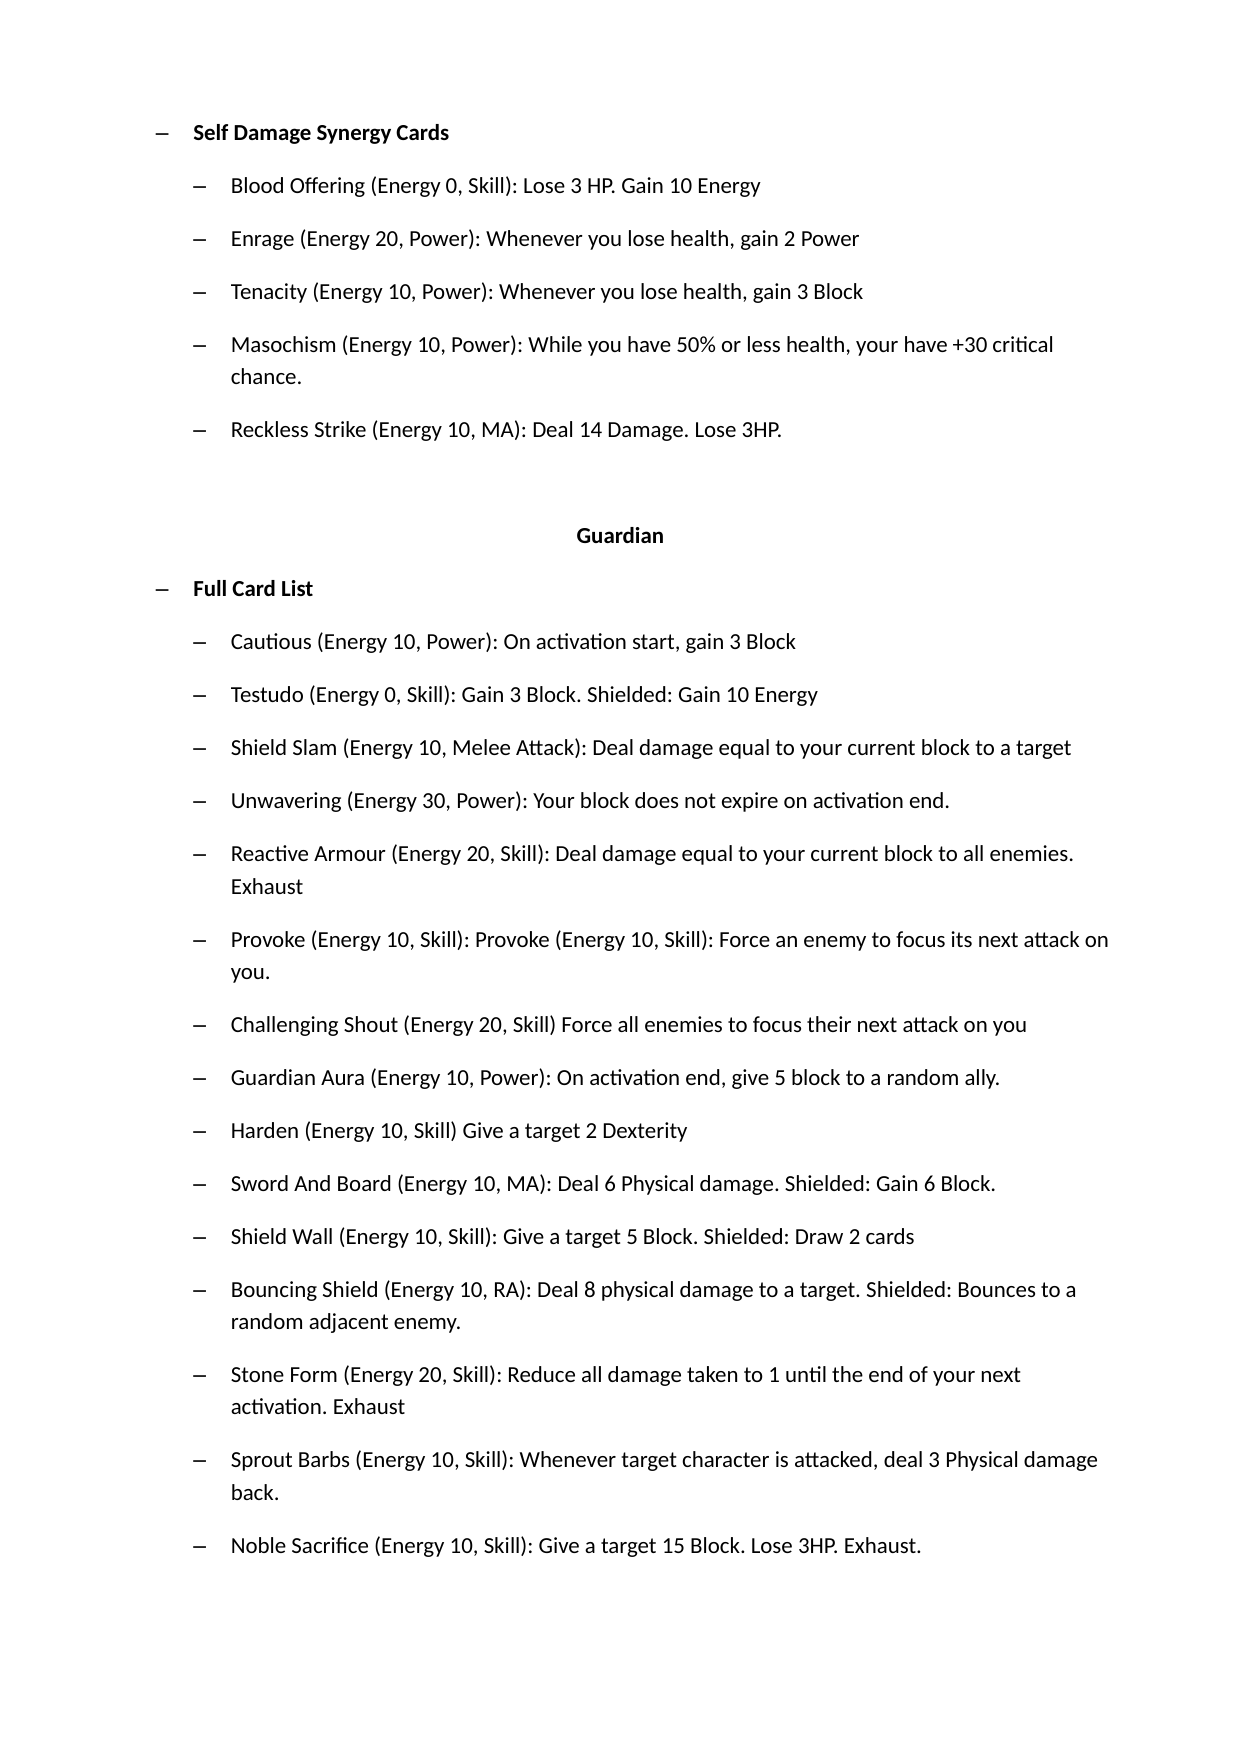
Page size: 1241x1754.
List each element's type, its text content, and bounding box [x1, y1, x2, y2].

list Sword And Board (Energy 10, MA): Deal 6 Physical damage. Shielded: Gain 6 Block. [193, 1169, 1122, 1197]
list Noble Sacrifice (Energy 10, Skill): Give a target 15 Block. Lose 3HP. Exhaust. [193, 1531, 1122, 1559]
list Enrage (Energy 20, Power): Whenever you lose health, gain 2 Power [193, 224, 1122, 252]
list Bouncing Shield (Energy 10, RA): Deal 8 physical damage to a target. Shielded: Bounces to a random adjacent enemy. [193, 1275, 1122, 1335]
list Challenging Shout (Energy 20, Skill) Force all enemies to focus their next attack on you [193, 1010, 1122, 1038]
list Harden (Energy 10, Skill) Give a target 2 Dexterity [193, 1116, 1122, 1144]
list Unwavering (Energy 30, Power): Your block does not expire on activation end. [193, 787, 1122, 814]
list Reactive Armour (Energy 20, Skill): Deal damage equal to your current block to all enemies. Exhaust [193, 839, 1122, 900]
list Reckless Strike (Energy 10, MA): Deal 14 Damage. Lose 3HP. [193, 415, 1122, 443]
list Self Damage Synergy Cards [156, 118, 1122, 146]
list Cautious (Energy 10, Power): On activation start, gain 3 Block [193, 627, 1122, 656]
list Blood Offering (Energy 0, Skill): Lose 3 HP. Gain 10 Energy [193, 171, 1122, 199]
list Guardian Aura (Energy 10, Power): On activation end, give 5 block to a random ally. [193, 1063, 1122, 1091]
list Full Card List [156, 574, 1122, 602]
list Shield Slam (Energy 10, Melee Attack): Deal damage equal to your current block to a target [193, 733, 1122, 762]
list Tenacity (Energy 10, Power): Whenever you lose health, gain 3 Block [193, 277, 1122, 305]
list Masochism (Energy 10, Power): While you have 50% or less health, your have +30 critical chance. [193, 330, 1122, 390]
text Guardian [118, 521, 1122, 549]
list Shield Wall (Energy 10, Skill): Give a target 5 Block. Shielded: Draw 2 cards [193, 1222, 1122, 1250]
list Provoke (Energy 10, Skill): Provoke (Energy 10, Skill): Force an enemy to focus its next attack on you. [193, 925, 1122, 985]
list Testudo (Energy 0, Skill): Gain 3 Block. Shielded: Gain 10 Energy [193, 681, 1122, 708]
list Stone Form (Energy 20, Skill): Reduce all damage taken to 1 until the end of your next activation. Exhaust [193, 1360, 1122, 1421]
list Sprout Barbs (Energy 10, Skill): Whenever target character is attacked, deal 3 Physical damage back. [193, 1446, 1122, 1506]
